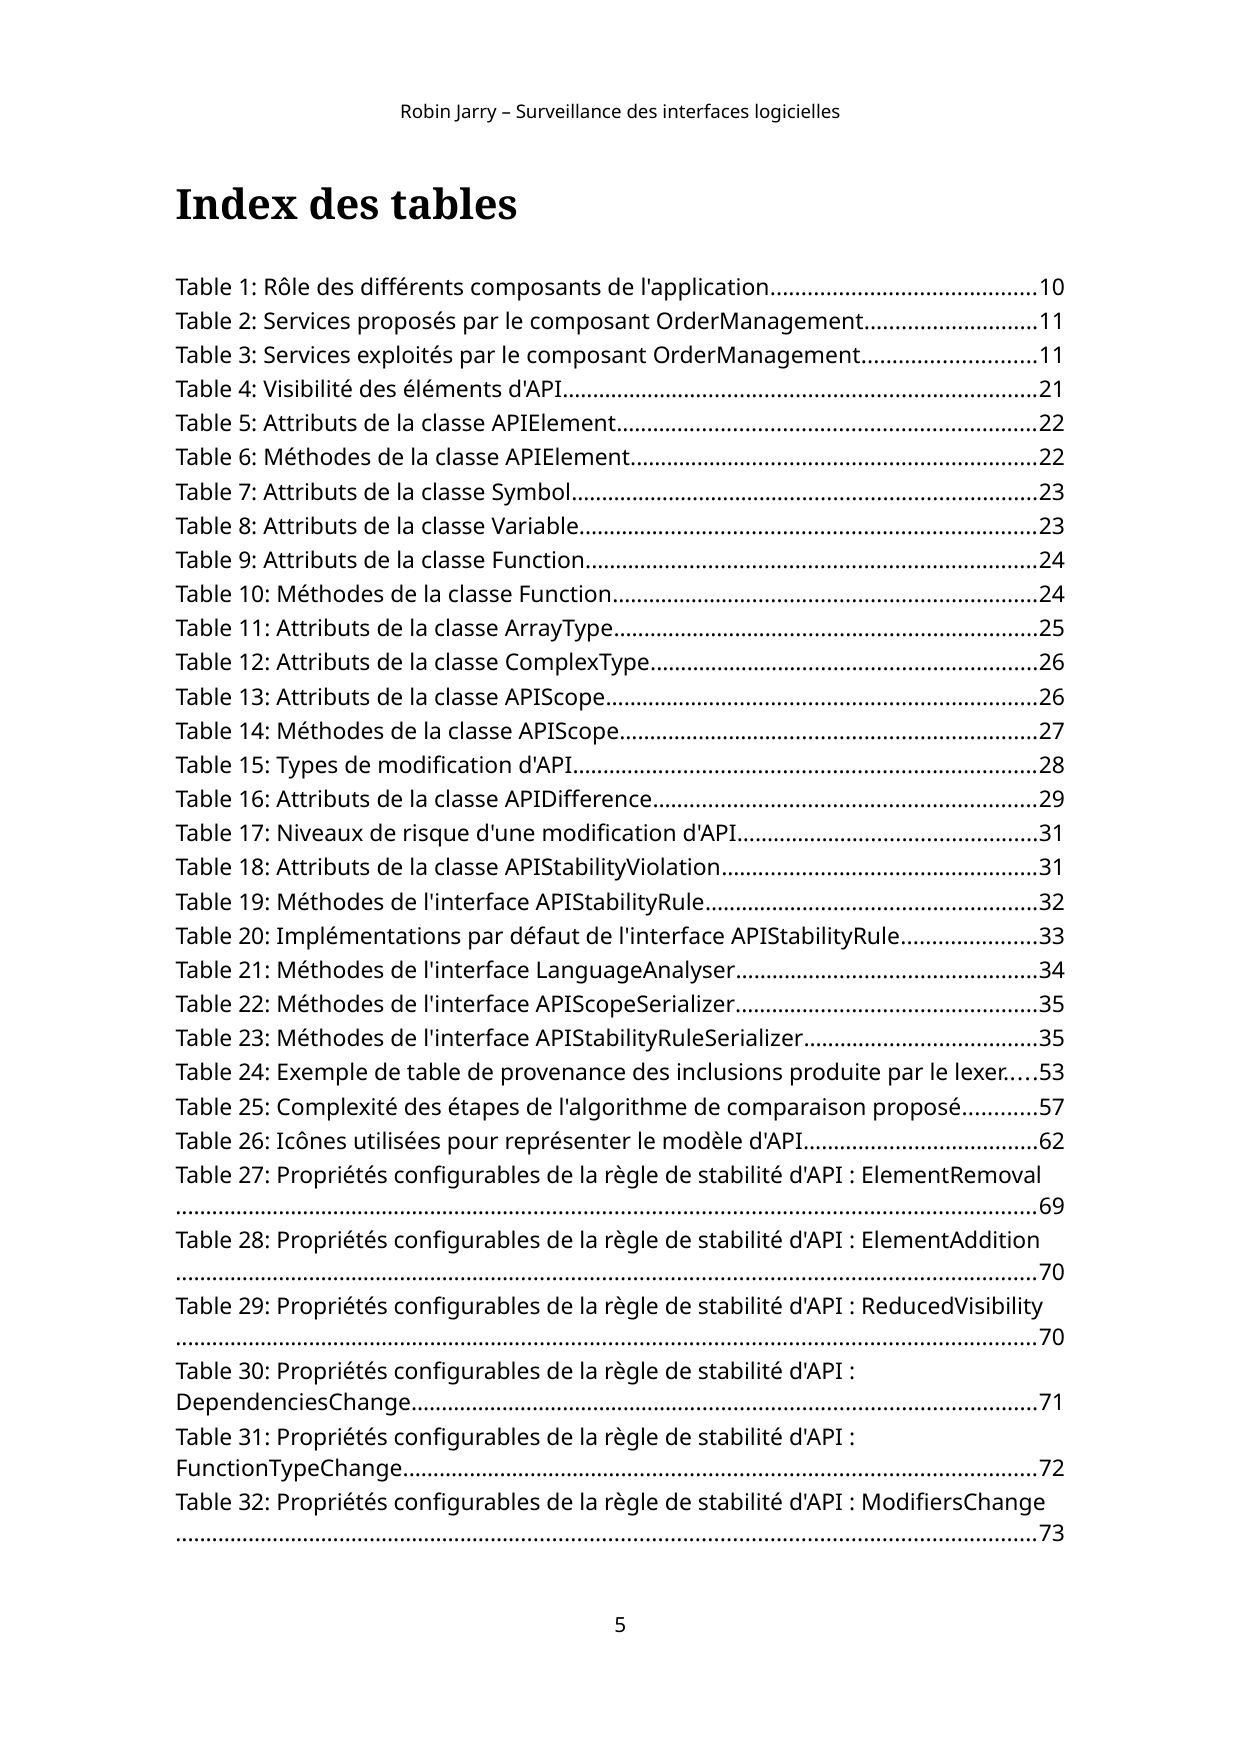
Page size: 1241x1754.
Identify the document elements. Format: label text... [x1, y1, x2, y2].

text Table 10: Méthodes de la classe Function 24 [175, 578, 1065, 609]
text Table 25: Complexité des étapes de l'algorithme de comparaison proposé 57 [175, 1091, 1065, 1122]
text Table 20: Implémentations par défaut de l'interface APIStabilityRule 33 [175, 920, 1065, 951]
text Table 3: Services exploités par le composant OrderManagement 11 [175, 339, 1065, 370]
text Table 23: Méthodes de l'interface APIStabilityRuleSerializer 35 [175, 1022, 1065, 1053]
subtitle Index des tables [175, 175, 1065, 232]
text Table 7: Attributs de la classe Symbol 23 [175, 476, 1065, 507]
text Table 19: Méthodes de l'interface APIStabilityRule 32 [175, 886, 1065, 917]
text Table 31: Propriétés configurables de la règle de stabilité d'API : FunctionTypeChange 72 [175, 1421, 1065, 1483]
text Table 9: Attributs de la classe Function 24 [175, 544, 1065, 575]
text Table 24: Exemple de table de provenance des inclusions produite par le lexer. 53 [175, 1056, 1065, 1088]
text Table 6: Méthodes de la classe APIElement 22 [175, 441, 1065, 473]
text Table 16: Attributs de la classe APIDifference 29 [175, 783, 1065, 814]
text Table 17: Niveaux de risque d'une modification d'API 31 [175, 817, 1065, 848]
text Table 27: Propriétés configurables de la règle de stabilité d'API : ElementRemoval 69 [175, 1159, 1065, 1221]
text Table 26: Icônes utilisées pour représenter le modèle d'API 62 [175, 1125, 1065, 1156]
text Table 18: Attributs de la classe APIStabilityViolation 31 [175, 851, 1065, 883]
text Table 12: Attributs de la classe ComplexType 26 [175, 646, 1065, 678]
text Table 30: Propriétés configurables de la règle de stabilité d'API : DependenciesChange 71 [175, 1355, 1065, 1418]
text Table 1: Rôle des différents composants de l'application 10 [175, 271, 1065, 302]
text Table 14: Méthodes de la classe APIScope 27 [175, 715, 1065, 746]
text Table 11: Attributs de la classe ArrayType 25 [175, 612, 1065, 643]
text Table 28: Propriétés configurables de la règle de stabilité d'API : ElementAddition 70 [175, 1224, 1065, 1287]
text Table 4: Visibilité des éléments d'API 21 [175, 373, 1065, 404]
text Table 8: Attributs de la classe Variable 23 [175, 510, 1065, 541]
text Table 2: Services proposés par le composant OrderManagement 11 [175, 305, 1065, 336]
text Table 29: Propriétés configurables de la règle de stabilité d'API : ReducedVisibility 70 [175, 1290, 1065, 1352]
text Table 22: Méthodes de l'interface APIScopeSerializer 35 [175, 988, 1065, 1019]
text Table 21: Méthodes de l'interface LanguageAnalyser 34 [175, 954, 1065, 985]
text Table 5: Attributs de la classe APIElement 22 [175, 407, 1065, 438]
text Table 15: Types de modification d'API 28 [175, 749, 1065, 780]
text Table 32: Propriétés configurables de la règle de stabilité d'API : ModifiersChange 73 [175, 1486, 1065, 1548]
text Table 13: Attributs de la classe APIScope 26 [175, 681, 1065, 712]
